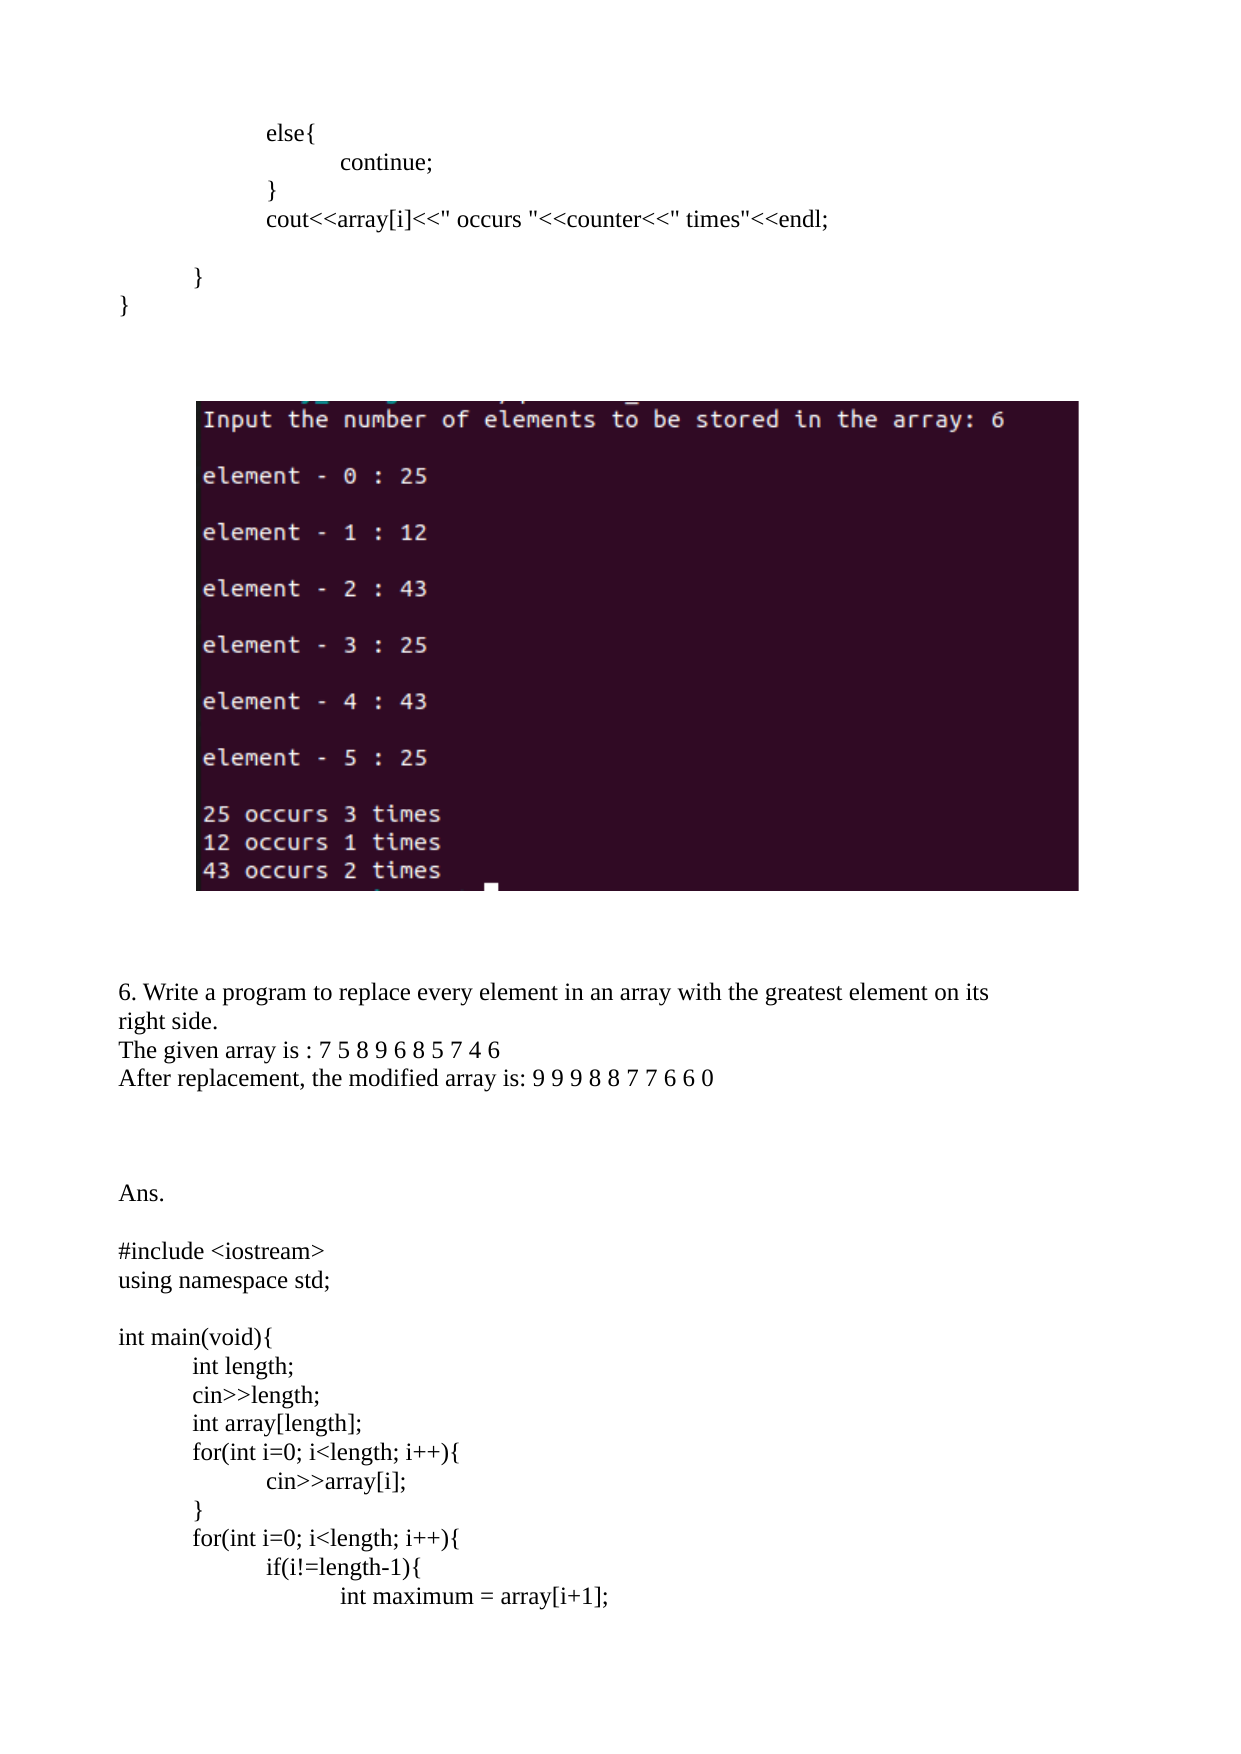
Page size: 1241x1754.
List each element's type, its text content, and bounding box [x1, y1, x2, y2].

text cout<<array[i]<<" occurs "<<counter<<" times"<<endl; [118, 204, 1122, 233]
text int array[length]; [118, 1408, 1122, 1437]
text After replacement, the modified array is: 9 9 9 8 8 7 7 6 6 0 [118, 1063, 1122, 1092]
text int main(void){ [118, 1322, 1122, 1351]
text Ans. [118, 1178, 1122, 1207]
picture [196, 401, 1079, 891]
text using namespace std; [118, 1265, 1122, 1293]
text } [118, 176, 1122, 204]
text right side. [118, 1006, 1122, 1035]
text else{ [118, 118, 1122, 147]
text int maximum = array[i+1]; [118, 1581, 1122, 1610]
text cin>>length; [118, 1380, 1122, 1408]
text } [118, 1495, 1122, 1523]
text for(int i=0; i<length; i++){ [118, 1523, 1122, 1552]
text #include <iostream> [118, 1236, 1122, 1265]
text continue; [118, 147, 1122, 176]
text } [118, 262, 1122, 291]
text cin>>array[i]; [118, 1466, 1122, 1495]
text int length; [118, 1351, 1122, 1380]
text } [118, 291, 1122, 319]
text if(i!=length-1){ [118, 1552, 1122, 1581]
text 6. Write a program to replace every element in an array with the greatest element on its [118, 977, 1122, 1006]
text The given array is : 7 5 8 9 6 8 5 7 4 6 [118, 1035, 1122, 1063]
text for(int i=0; i<length; i++){ [118, 1437, 1122, 1466]
